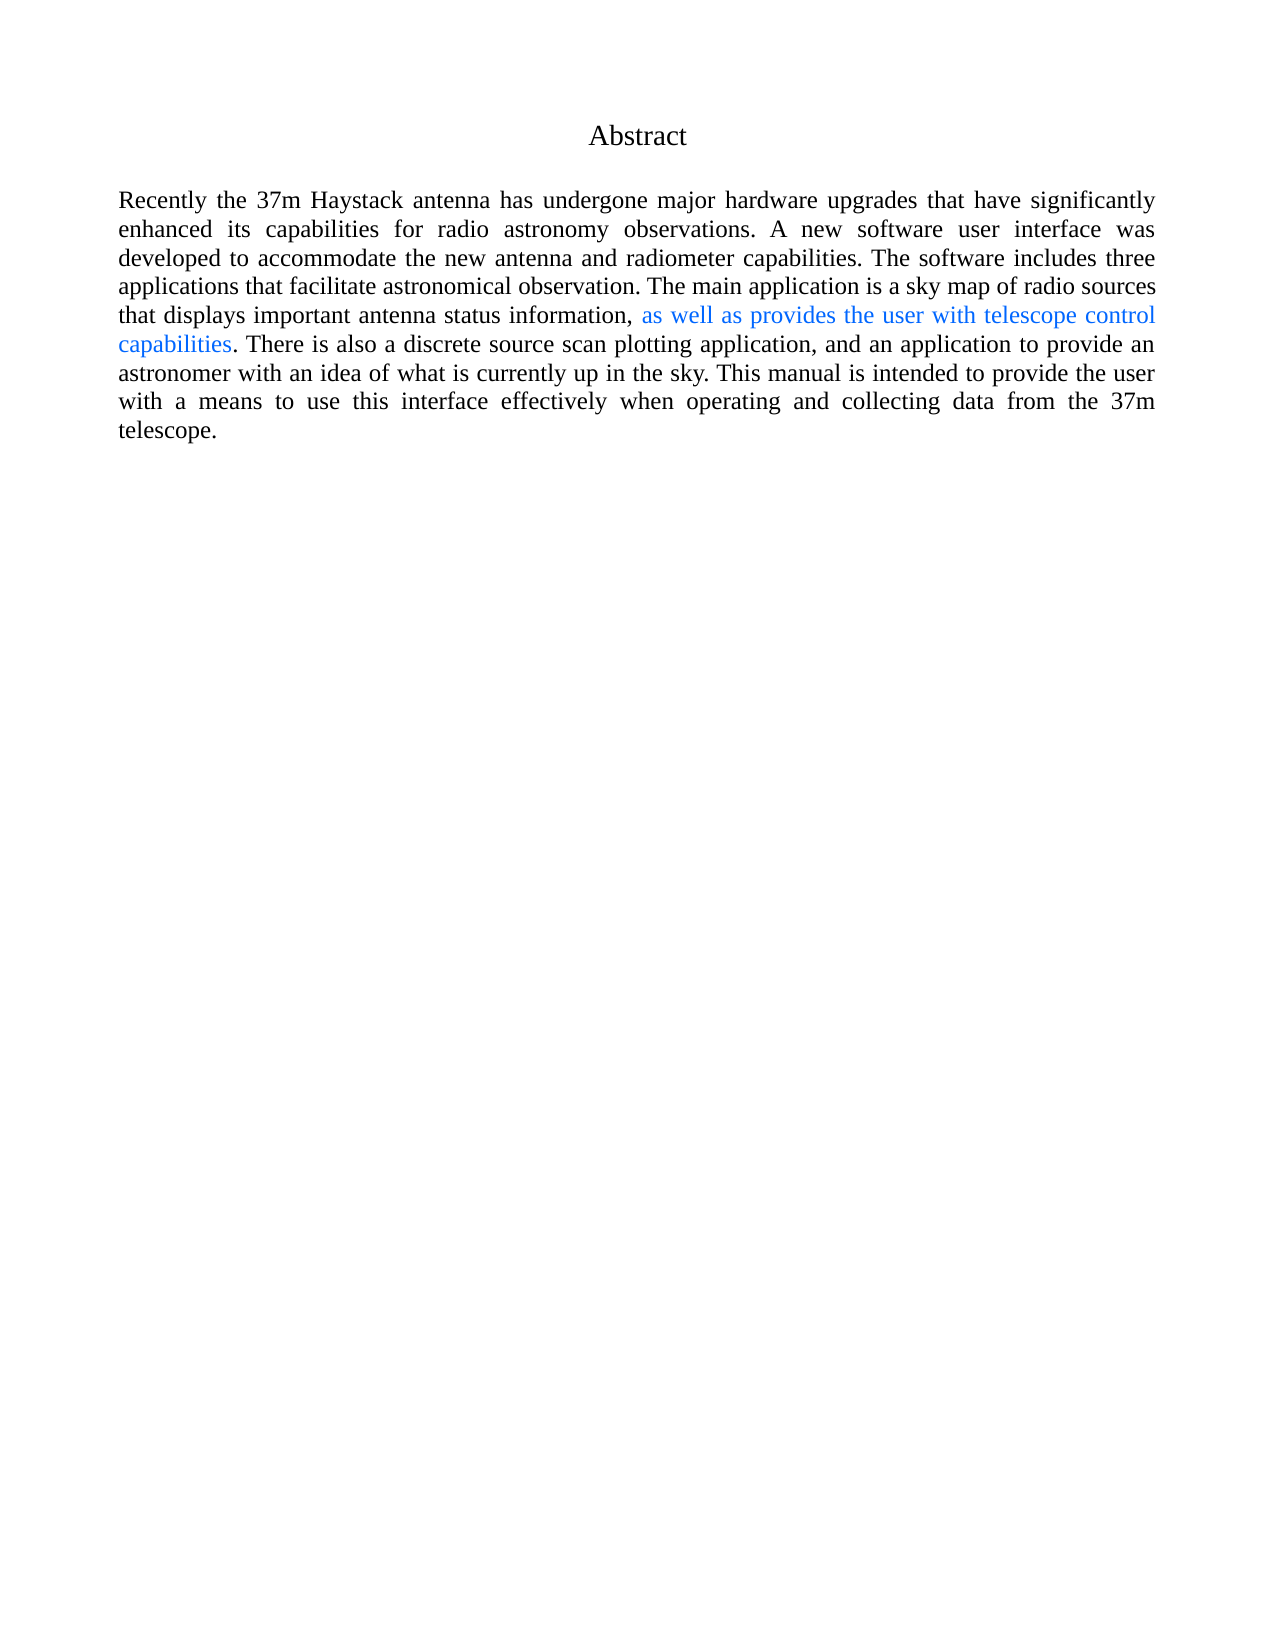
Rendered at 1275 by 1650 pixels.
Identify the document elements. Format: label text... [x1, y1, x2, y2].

text Abstract [118, 118, 1157, 152]
text Recently the 37m Haystack antenna has undergone major hardware upgrades that have significantly enhanced its capabilities for radio astronomy observations. A new software user interface was developed to accommodate the new antenna and radiometer capabilities. The software includes three applications that facilitate astronomical observation. The main application is a sky map of radio sources that displays important antenna status information, as well as provides the user with telescope control capabilities. There is also a discrete source scan plotting application, and an application to provide an astronomer with an idea of what is currently up in the sky. This manual is intended to provide the user with a means to use this interface effectively when operating and collecting data from the 37m telescope. [118, 185, 1157, 444]
